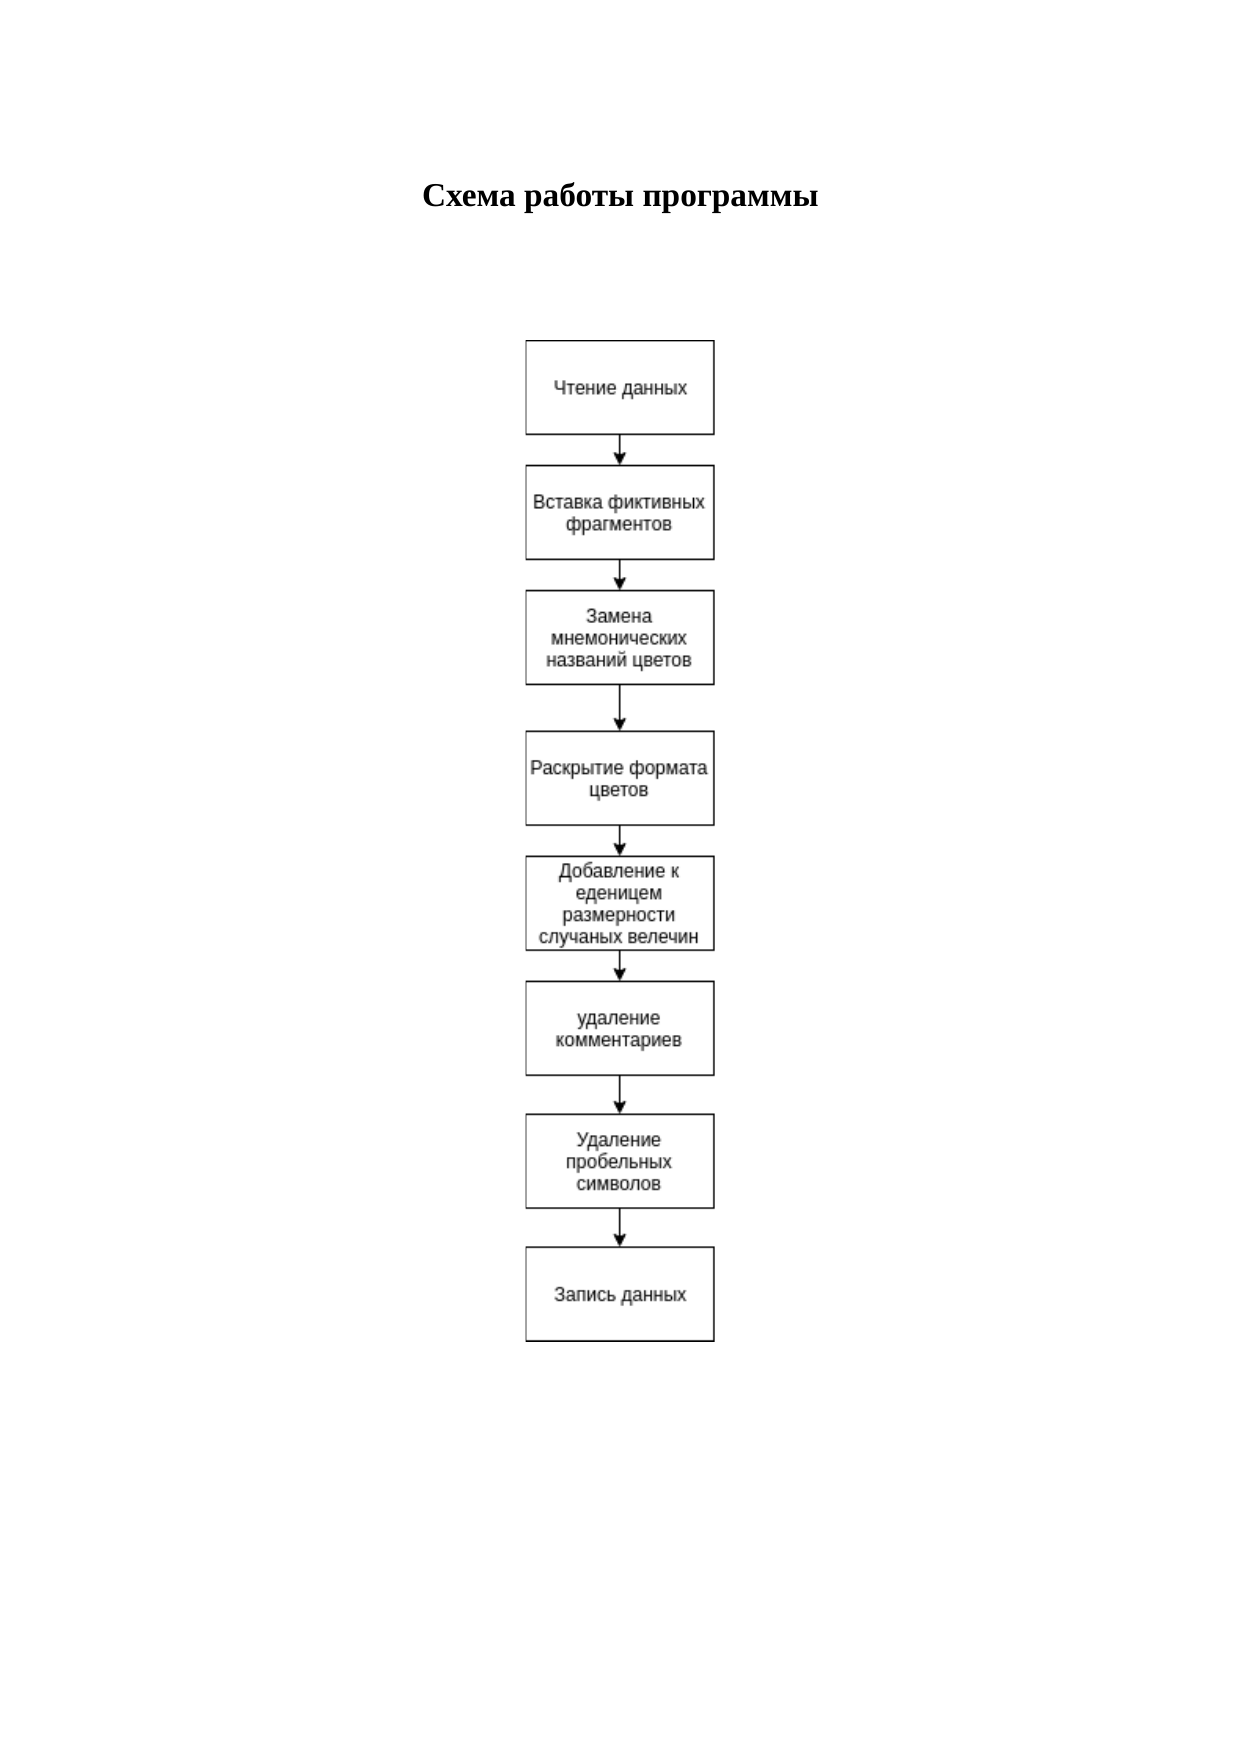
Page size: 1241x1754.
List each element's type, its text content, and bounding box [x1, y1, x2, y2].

picture [525, 340, 715, 1342]
text Схема работы программы [118, 176, 1122, 214]
